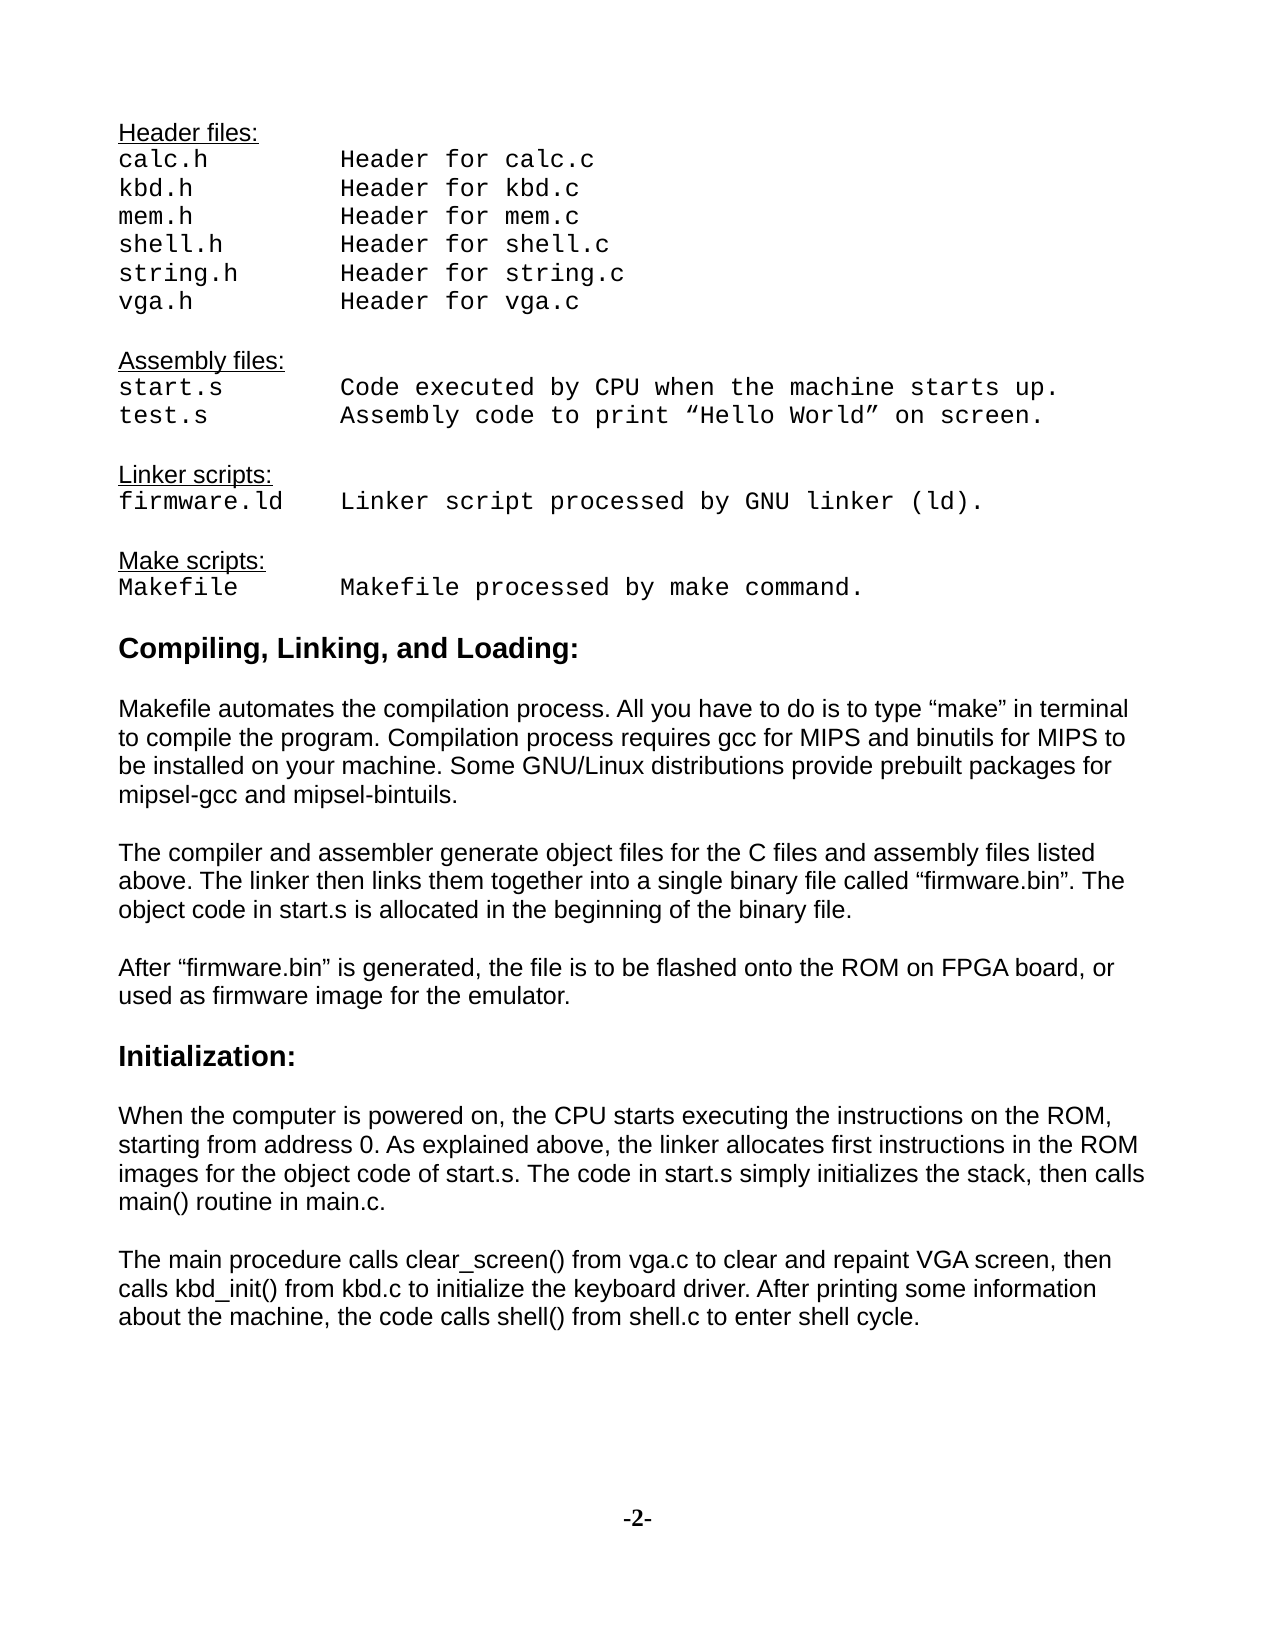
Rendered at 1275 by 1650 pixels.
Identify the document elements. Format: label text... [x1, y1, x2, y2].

text The main procedure calls clear_screen() from vga.c to clear and repaint VGA screen, then calls kbd_init() from kbd.c to initialize the keyboard driver. After printing some information about the machine, the code calls shell() from shell.c to enter shell cycle. [118, 1245, 1157, 1331]
text Makefile Makefile processed by make command. [118, 574, 1157, 603]
text Make scripts: [118, 546, 1157, 574]
text After “firmware.bin” is generated, the file is to be flashed onto the ROM on FPGA board, or used as firmware image for the emulator. [118, 952, 1157, 1010]
text kbd.h Header for kbd.c [118, 175, 1157, 203]
text start.s Code executed by CPU when the machine starts up. [118, 374, 1157, 403]
text vga.h Header for vga.c [118, 288, 1157, 317]
text shell.h Header for shell.c [118, 232, 1157, 260]
text Assembly files: [118, 346, 1157, 374]
text string.h Header for string.c [118, 260, 1157, 288]
text Makefile automates the compilation process. All you have to do is to type “make” in terminal to compile the program. Compilation process requires gcc for MIPS and binutils for MIPS to be installed on your machine. Some GNU/Linux distributions provide prebuilt packages for mipsel-gcc and mipsel-bintuils. [118, 694, 1157, 809]
text Header files: [118, 118, 1157, 147]
text mem.h Header for mem.c [118, 203, 1157, 232]
text test.s Assembly code to print “Hello World” on screen. [118, 403, 1157, 431]
text firmware.ld Linker script processed by GNU linker (ld). [118, 488, 1157, 517]
text Compiling, Linking, and Loading: [118, 631, 1157, 665]
text When the computer is powered on, the CPU starts executing the instructions on the ROM, starting from address 0. As explained above, the linker allocates first instructions in the ROM images for the object code of start.s. The code in start.s simply initializes the stack, then calls main() routine in main.c. [118, 1101, 1157, 1216]
text Initialization: [118, 1039, 1157, 1072]
text calc.h Header for calc.c [118, 147, 1157, 175]
text Linker scripts: [118, 460, 1157, 488]
text The compiler and assembler generate object files for the C files and assembly files listed above. The linker then links them together into a single binary file called “firmware.bin”. The object code in start.s is allocated in the beginning of the binary file. [118, 837, 1157, 924]
